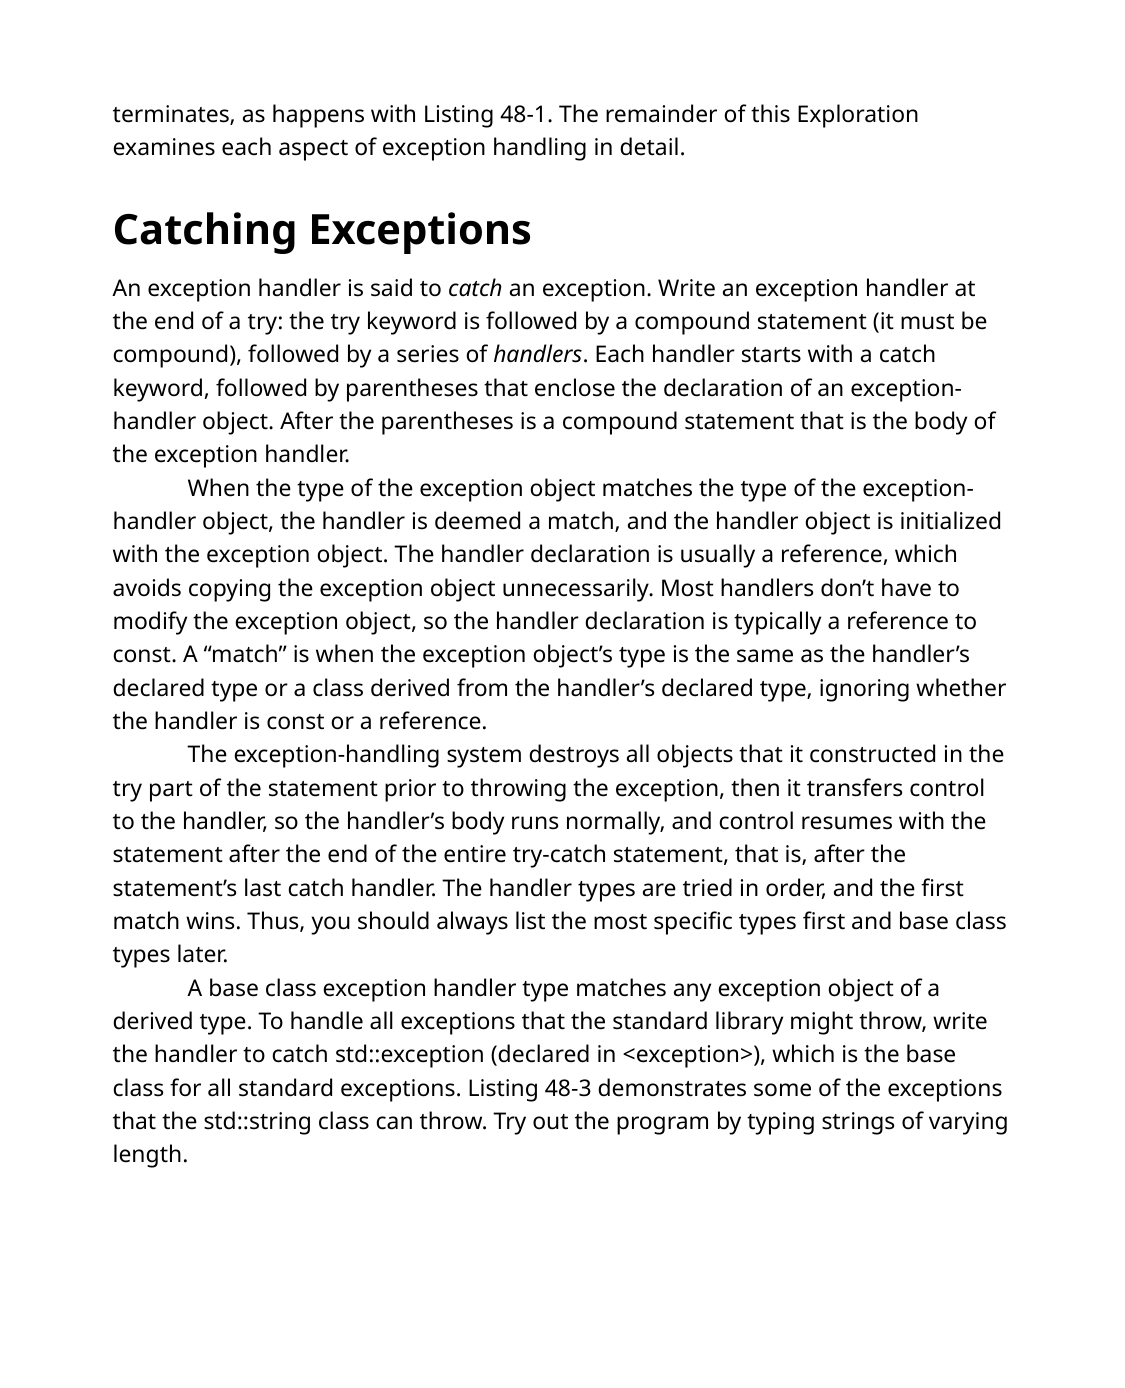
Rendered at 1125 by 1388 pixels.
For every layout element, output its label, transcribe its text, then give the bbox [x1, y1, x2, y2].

text A base class exception handler type matches any exception object of a derived type. To handle all exceptions that the standard library might throw, write the handler to catch std::exception (declared in <exception>), which is the base class for all standard exceptions. Listing 48-3 demonstrates some of the exceptions that the std::string class can throw. Try out the program by typing strings of varying length. [112, 969, 1012, 1169]
text An exception handler is said to catch an exception. Write an exception handler at the end of a try: the try keyword is followed by a compound statement (it must be compound), followed by a series of handlers. Each handler starts with a catch keyword, followed by parentheses that enclose the declaration of an exception-handler object. After the parentheses is a compound statement that is the body of the exception handler. [112, 269, 1012, 469]
subtitle Catching Exceptions [112, 200, 1012, 257]
text terminates, as happens with Listing 48-1. The remainder of this Exploration examines each aspect of exception handling in detail. [112, 96, 1012, 163]
text When the type of the exception object matches the type of the exception-handler object, the handler is deemed a match, and the handler object is initialized with the exception object. The handler declaration is usually a reference, which avoids copying the exception object unnecessarily. Most handlers don’t have to modify the exception object, so the handler declaration is typically a reference to const. A “match” is when the exception object’s type is the same as the handler’s declared type or a class derived from the handler’s declared type, ignoring whether the handler is const or a reference. [112, 469, 1012, 736]
text The exception-handling system destroys all objects that it constructed in the try part of the statement prior to throwing the exception, then it transfers control to the handler, so the handler’s body runs normally, and control resumes with the statement after the end of the entire try-catch statement, that is, after the statement’s last catch handler. The handler types are tried in order, and the first match wins. Thus, you should always list the most specific types first and base class types later. [112, 736, 1012, 969]
